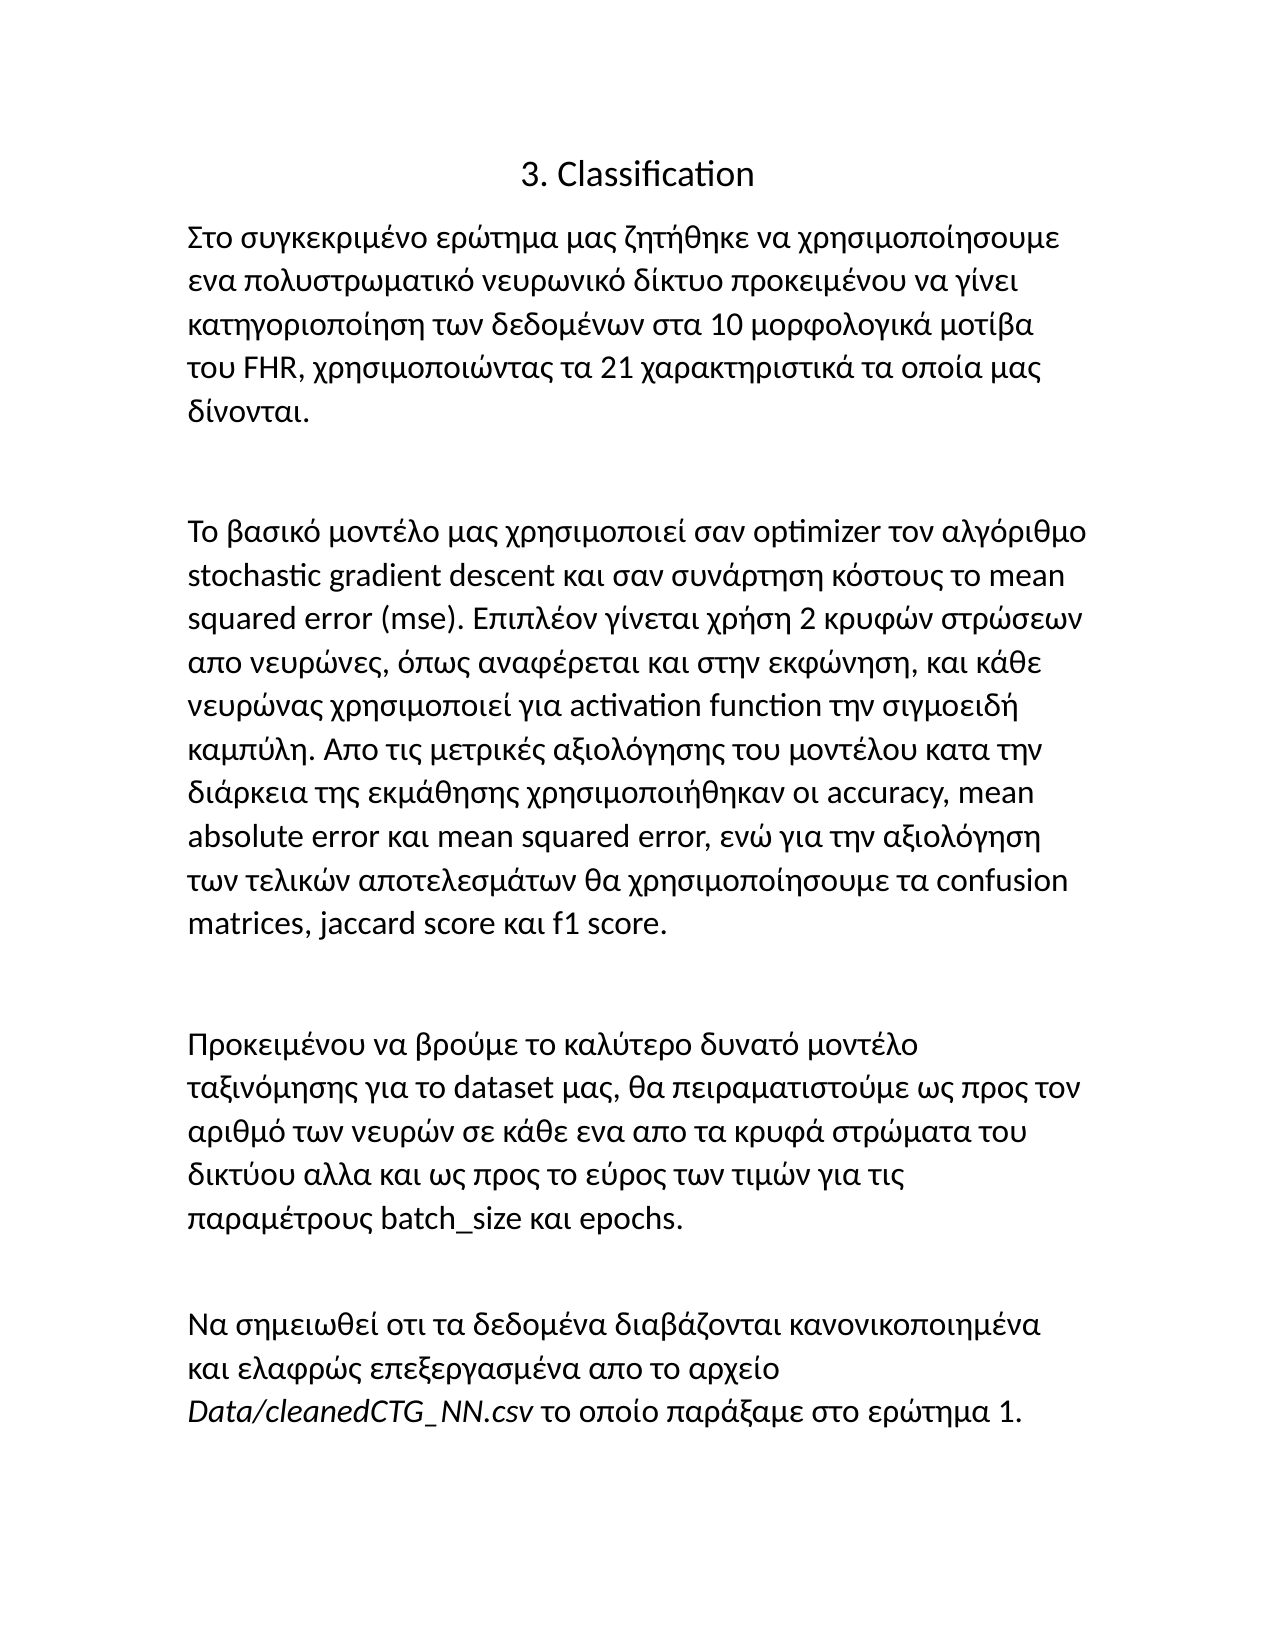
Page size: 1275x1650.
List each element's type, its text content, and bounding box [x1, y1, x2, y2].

text 3. Classification [187, 150, 1087, 196]
text Προκειμένου να βρούμε το καλύτερο δυνατό μοντέλο ταξινόμησης για το dataset μας, θα πειραματιστούμε ως προς τον αριθμό των νευρών σε κάθε ενα απο τα κρυφά στρώματα του δικτύου αλλα και ως προς το εύρος των τιμών για τις παραμέτρους batch_size και epochs. [187, 1022, 1087, 1237]
text Να σημειωθεί οτι τα δεδομένα διαβάζονται κανονικοποιημένα και ελαφρώς επεξεργασμένα απο το αρχείο Data/cleanedCTG_NN.csv το οποίο παράξαμε στο ερώτημα 1. [187, 1303, 1087, 1431]
text Το βασικό μοντέλο μας χρησιμοποιεί σαν optimizer τον αλγόριθμο stochastic gradient descent και σαν συνάρτηση κόστους το mean squared error (mse). Επιπλέον γίνεται χρήση 2 κρυφών στρώσεων απο νευρώνες, όπως αναφέρεται και στην εκφώνηση, και κάθε νευρώνας χρησιμοποιεί για activation function την σιγμοειδή καμπύλη. Απο τις μετρικές αξιολόγησης του μοντέλου κατα την διάρκεια της εκμάθησης χρησιμοποιήθηκαν οι accuracy, mean absolute error και mean squared error, ενώ για την αξιολόγηση των τελικών αποτελεσμάτων θα χρησιμοποίησουμε τα confusion matrices, jaccard score και f1 score. [187, 510, 1087, 943]
text Στο συγκεκριμένο ερώτημα μας ζητήθηκε να χρησιμοποίησουμε ενα πολυστρωματικό νευρωνικό δίκτυο προκειμένου να γίνει κατηγοριοποίηση των δεδομένων στα 10 μορφολογικά μοτίβα του FHR, χρησιμοποιώντας τα 21 χαρακτηριστικά τα οποία μας δίνονται. [187, 216, 1087, 431]
